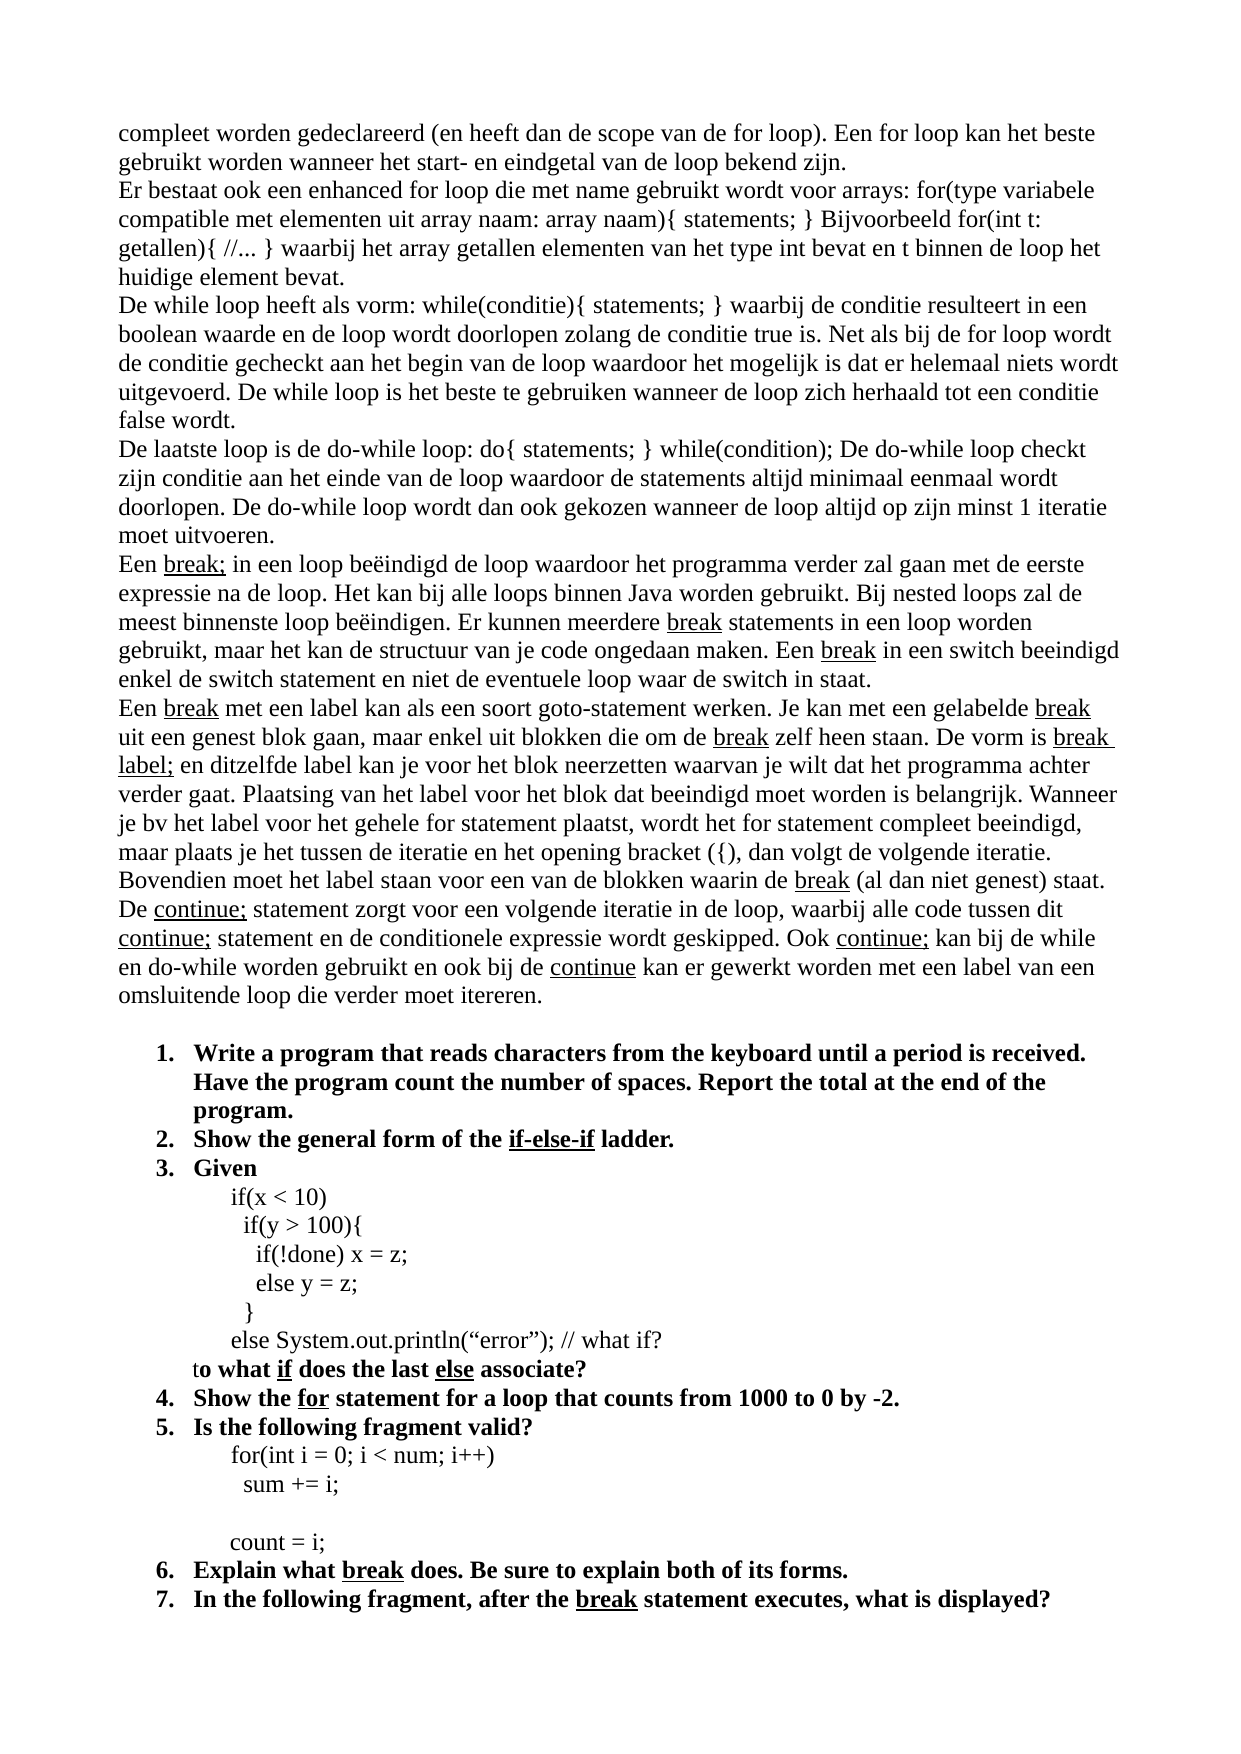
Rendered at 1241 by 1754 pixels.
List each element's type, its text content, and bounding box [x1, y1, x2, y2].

list Explain what break does. Be sure to explain both of its forms. [156, 1556, 1122, 1584]
text Een break met een label kan als een soort goto-statement werken. Je kan met een gelabelde break uit een genest blok gaan, maar enkel uit blokken die om de break zelf heen staan. De vorm is break label; en ditzelfde label kan je voor het blok neerzetten waarvan je wilt dat het programma achter verder gaat. Plaatsing van het label voor het blok dat beeindigd moet worden is belangrijk. Wanneer je bv het label voor het gehele for statement plaatst, wordt het for statement compleet beeindigd, maar plaats je het tussen de iteratie en het opening bracket ({), dan volgt de volgende iteratie. Bovendien moet het label staan voor een van de blokken waarin de break (al dan niet genest) staat. [118, 693, 1122, 894]
text count = i; [118, 1527, 1122, 1556]
text De while loop heeft als vorm: while(conditie){ statements; } waarbij de conditie resulteert in een boolean waarde en de loop wordt doorlopen zolang de conditie true is. Net als bij de for loop wordt de conditie gecheckt aan het begin van de loop waardoor het mogelijk is dat er helemaal niets wordt uitgevoerd. De while loop is het beste te gebruiken wanneer de loop zich herhaald tot een conditie false wordt. [118, 291, 1122, 434]
text compleet worden gedeclareerd (en heeft dan de scope van de for loop). Een for loop kan het beste gebruikt worden wanneer het start- en eindgetal van de loop bekend zijn. [118, 118, 1122, 176]
list for(int i = 0; i < num; i++) [193, 1441, 1122, 1469]
list In the following fragment, after the break statement executes, what is displayed? [156, 1584, 1122, 1613]
text Een break; in een loop beëindigd de loop waardoor het programma verder zal gaan met de eerste expressie na de loop. Het kan bij alle loops binnen Java worden gebruikt. Bij nested loops zal de meest binnenste loop beëindigen. Er kunnen meerdere break statements in een loop worden gebruikt, maar het kan de structuur van je code ongedaan maken. Een break in een switch beeindigd enkel de switch statement en niet de eventuele loop waar de switch in staat. [118, 549, 1122, 693]
list else y = z; [193, 1268, 1122, 1297]
list Given [156, 1153, 1122, 1182]
list Show the for statement for a loop that counts from 1000 to 0 by -2. [156, 1383, 1122, 1412]
list if(!done) x = z; [193, 1239, 1122, 1268]
list Write a program that reads characters from the keyboard until a period is received. Have the program count the number of spaces. Report the total at the end of the program. [156, 1038, 1122, 1124]
list } [193, 1297, 1122, 1326]
text Er bestaat ook een enhanced for loop die met name gebruikt wordt voor arrays: for(type variabele compatible met elementen uit array naam: array naam){ statements; } Bijvoorbeeld for(int t: getallen){ //... } waarbij het array getallen elementen van het type int bevat en t binnen de loop het huidige element bevat. [118, 176, 1122, 291]
text De continue; statement zorgt voor een volgende iteratie in de loop, waarbij alle code tussen dit continue; statement en de conditionele expressie wordt geskipped. Ook continue; kan bij de while en do-while worden gebruikt en ook bij de continue kan er gewerkt worden met een label van een omsluitende loop die verder moet itereren. [118, 894, 1122, 1009]
text to what if does the last else associate? [118, 1354, 1122, 1383]
text De laatste loop is de do-while loop: do{ statements; } while(condition); De do-while loop checkt zijn conditie aan het einde van de loop waardoor de statements altijd minimaal eenmaal wordt doorlopen. De do-while loop wordt dan ook gekozen wanneer de loop altijd op zijn minst 1 iteratie moet uitvoeren. [118, 434, 1122, 549]
list if(y > 100){ [193, 1211, 1122, 1239]
list Show the general form of the if-else-if ladder. [156, 1124, 1122, 1153]
list sum += i; [193, 1469, 1122, 1498]
list else System.out.println(“error”); // what if? [193, 1326, 1122, 1354]
list if(x < 10) [193, 1182, 1122, 1211]
list Is the following fragment valid? [156, 1412, 1122, 1441]
